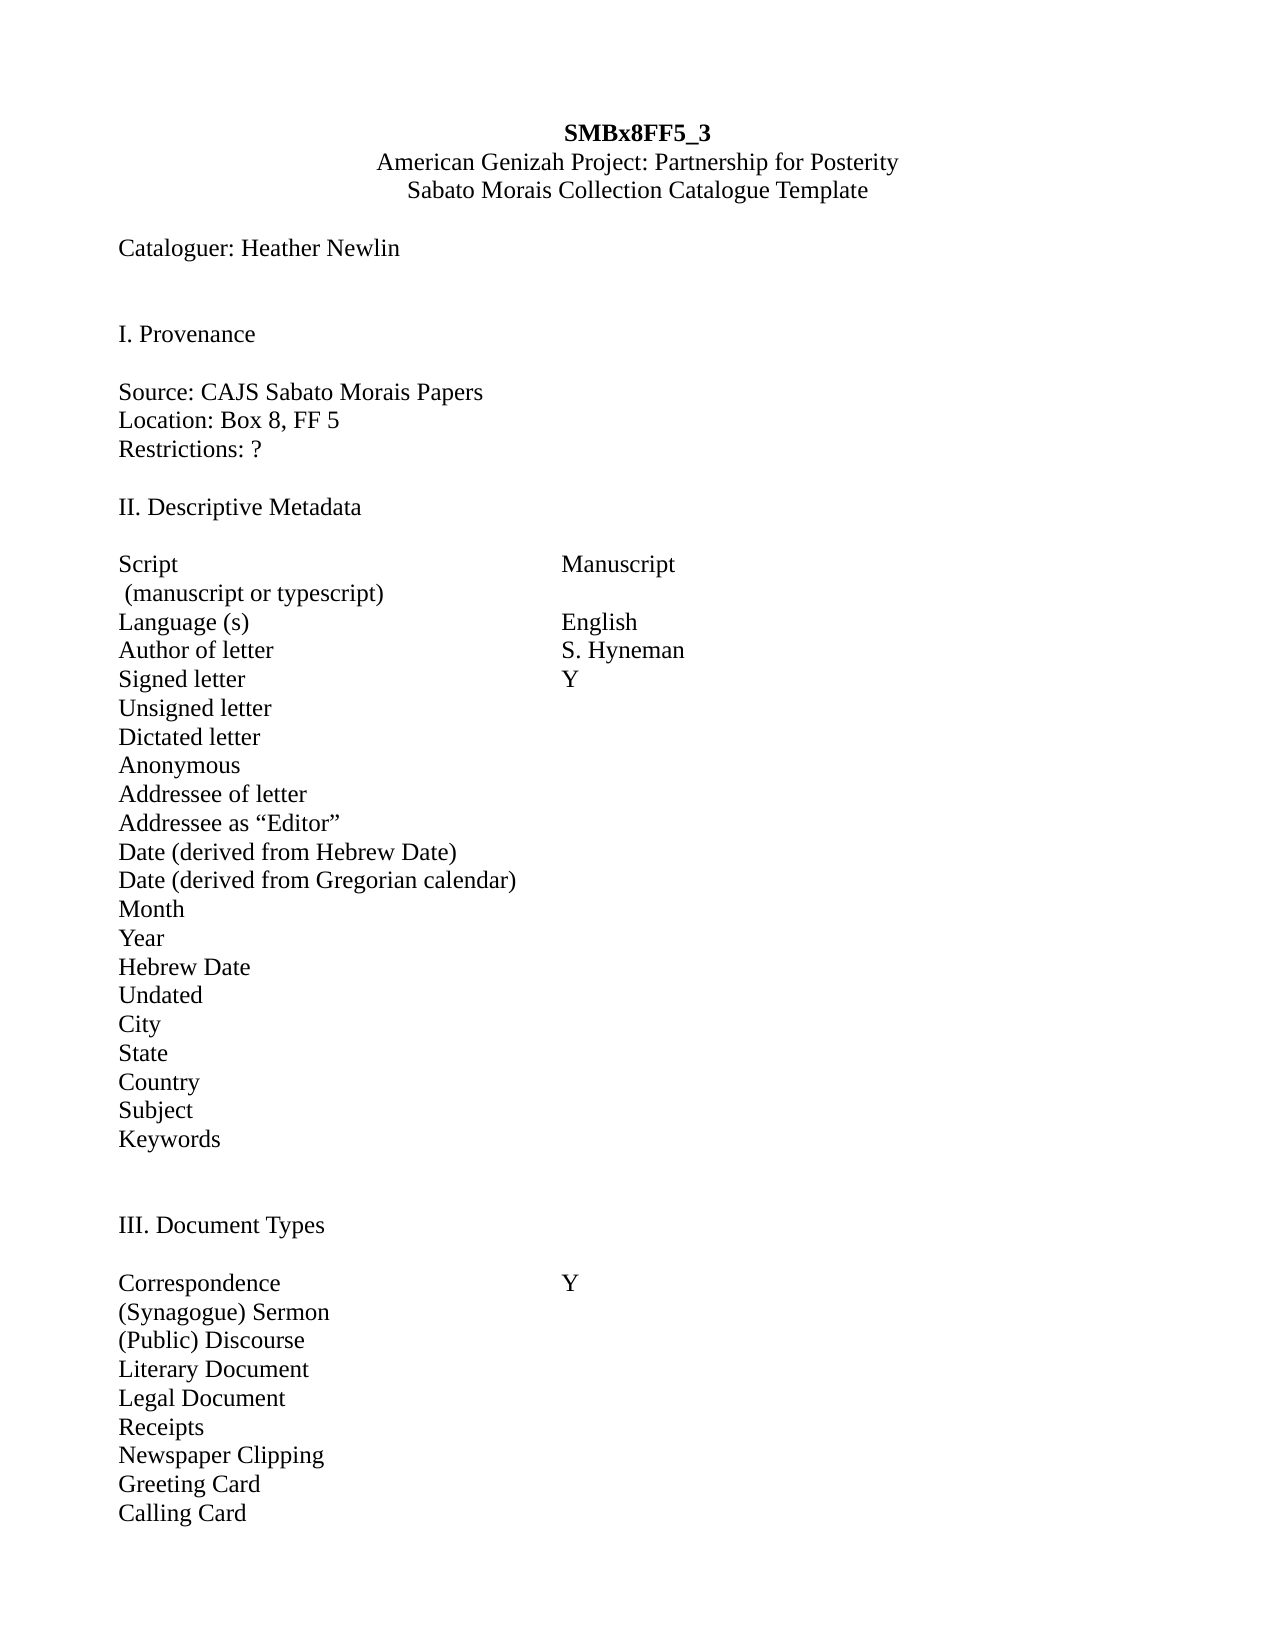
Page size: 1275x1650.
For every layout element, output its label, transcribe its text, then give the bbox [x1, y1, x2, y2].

text Signed letter Y [118, 664, 1157, 693]
text Location: Box 8, FF 5 [118, 406, 1157, 434]
text SMBx8FF5_3 [118, 118, 1157, 147]
text Date (derived from Gregorian calendar) [118, 866, 1157, 894]
text Receipts [118, 1412, 1157, 1441]
text Script Manuscript [118, 549, 1157, 578]
text Cataloguer: Heather Newlin [118, 233, 1157, 262]
text I. Provenance [118, 319, 1157, 348]
text Greeting Card [118, 1469, 1157, 1498]
text Unsigned letter [118, 693, 1157, 722]
text Sabato Morais Collection Catalogue Template [118, 176, 1157, 204]
text City [118, 1009, 1157, 1038]
text Anonymous [118, 751, 1157, 779]
text Author of letter S. Hyneman [118, 636, 1157, 664]
text Undated [118, 981, 1157, 1009]
text III. Document Types [118, 1211, 1157, 1239]
text Dictated letter [118, 722, 1157, 751]
text Source: CAJS Sabato Morais Papers [118, 377, 1157, 406]
text American Genizah Project: Partnership for Posterity [118, 147, 1157, 176]
text Hebrew Date [118, 952, 1157, 981]
text Subject [118, 1096, 1157, 1124]
text Year [118, 923, 1157, 952]
text Legal Document [118, 1383, 1157, 1412]
text (Synagogue) Sermon [118, 1297, 1157, 1326]
text State [118, 1038, 1157, 1067]
text Literary Document [118, 1354, 1157, 1383]
text II. Descriptive Metadata [118, 492, 1157, 521]
text Country [118, 1067, 1157, 1096]
text Correspondence Y [118, 1268, 1157, 1297]
text Addressee of letter [118, 779, 1157, 808]
text Date (derived from Hebrew Date) [118, 837, 1157, 866]
text Newspaper Clipping [118, 1441, 1157, 1469]
text (Public) Discourse [118, 1326, 1157, 1354]
text Keywords [118, 1124, 1157, 1153]
text Language (s) English [118, 607, 1157, 636]
text Restrictions: ? [118, 434, 1157, 463]
text Addressee as “Editor” [118, 808, 1157, 837]
text (manuscript or typescript) [118, 578, 1157, 607]
text Month [118, 894, 1157, 923]
text Calling Card [118, 1498, 1157, 1527]
